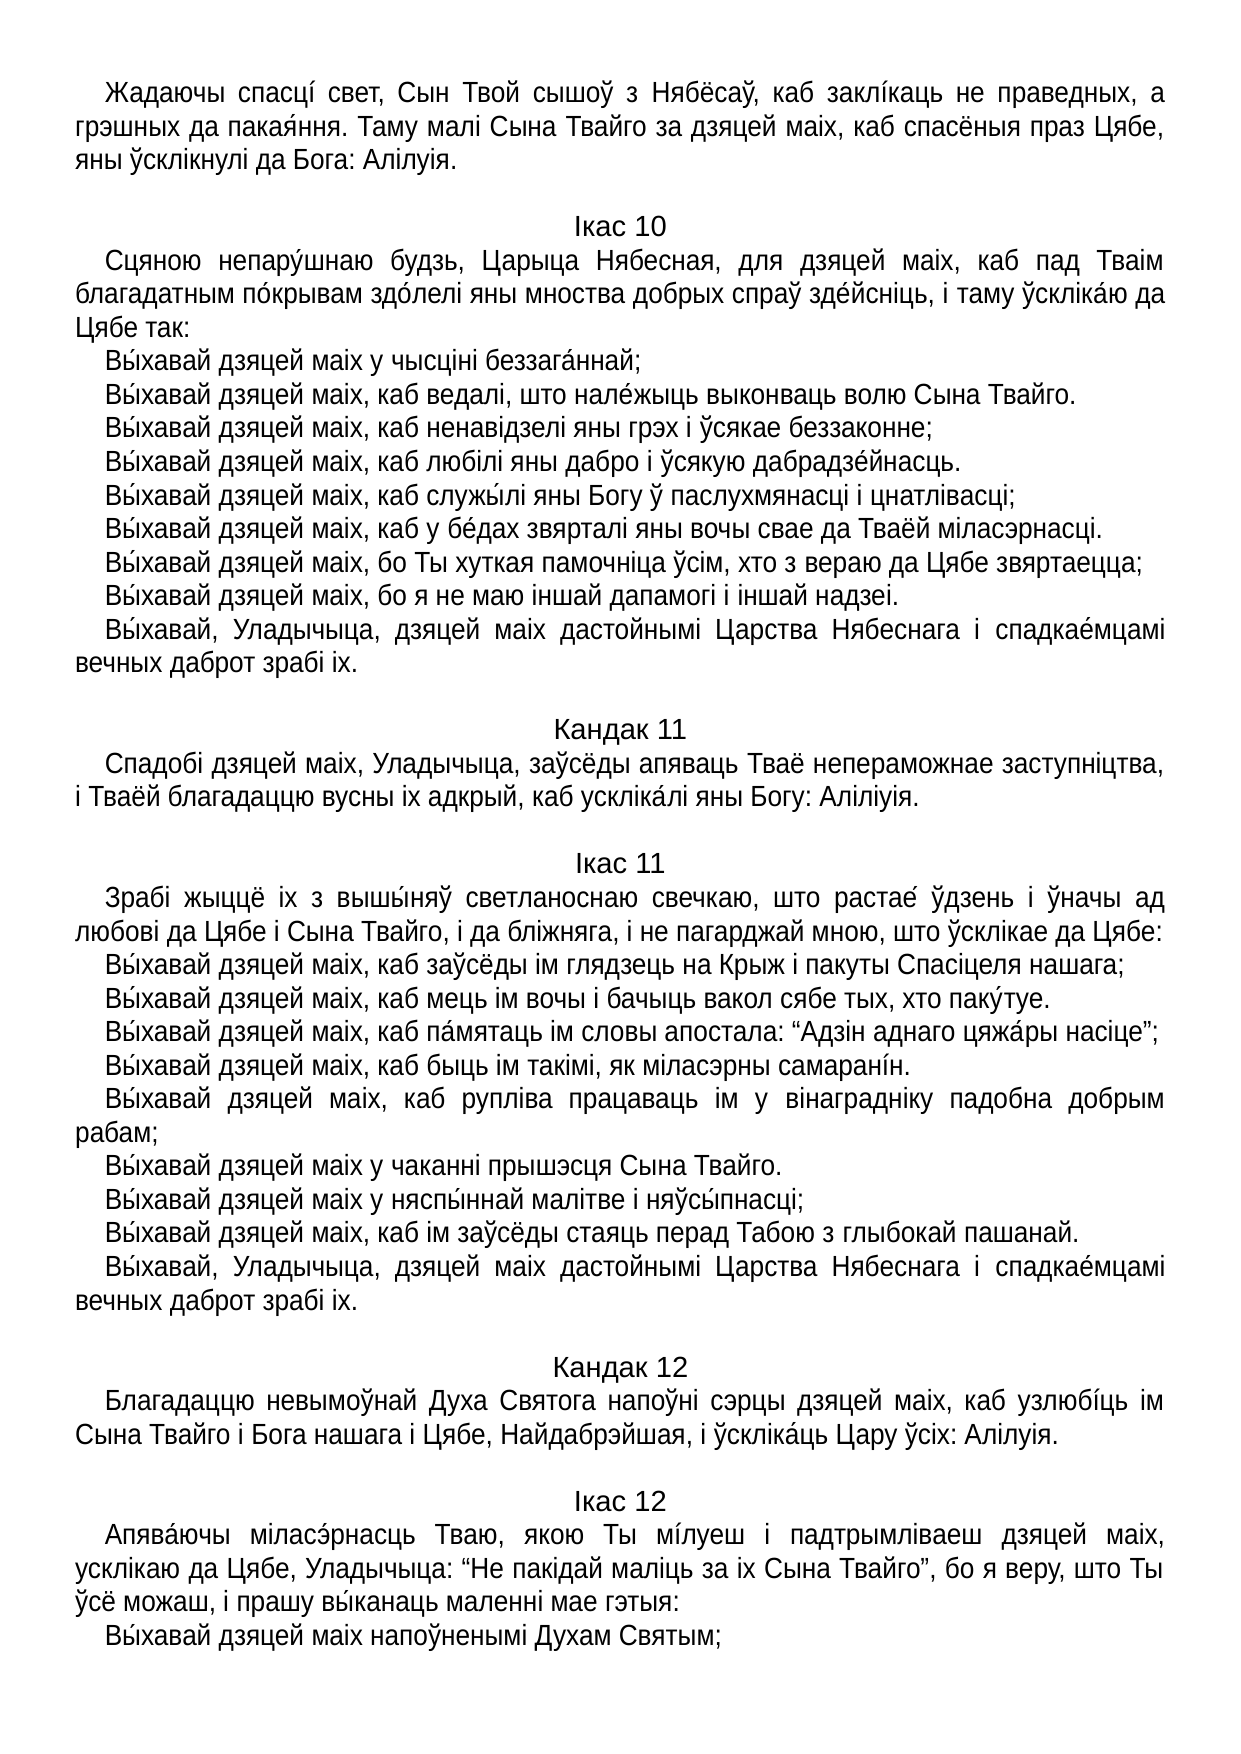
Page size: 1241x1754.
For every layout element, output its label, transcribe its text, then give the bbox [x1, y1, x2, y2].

text Вы́хавай, Уладычыца, дзяцей маіх дастойнымі Царства Нябеснага і спадкае́мцамі вечных даброт зрабі іх. [75, 612, 1165, 679]
text Вы́хавай дзяцей маіх, каб у бе́дах звярталі яны вочы свае да Тваёй міласэрнасці. [75, 511, 1165, 544]
text Зрабі жыццё іх з вышы́няў светланоснаю свечкаю, што растае́ ўдзень і ўначы ад любові да Цябе і Сына Твайго, і да бліжняга, і не пагарджай мною, што ўсклікае да Цябе: [75, 880, 1165, 947]
text Вы́хавай дзяцей маіх, бо Ты хуткая памочніца ўсім, хто з вераю да Цябе звяртаецца; [75, 544, 1165, 578]
text Вы́хавай дзяцей маіх, каб мець ім вочы і бачыць вакол сябе тых, хто паку́туе. [75, 981, 1165, 1014]
text Вы́хавай, Уладычыца, дзяцей маіх дастойнымі Царства Нябеснага і спадкае́мцамі вечных даброт зрабі іх. [75, 1249, 1165, 1316]
text Вы́хавай дзяцей маіх напоўненымі Духам Святым; [75, 1618, 1165, 1651]
text Кандак 12 [75, 1349, 1165, 1383]
text Апява́ючы міласэ́рнасць Тваю, якою Ты мíлуеш і падтрымліваеш дзяцей маіх, усклікаю да Цябе, Уладычыца: “Не пакідай маліць за іх Сына Твайго”, бо я веру, што Ты ўсё можаш, і прашу вы́канаць маленні мае гэтыя: [75, 1517, 1165, 1618]
text Iкас 10 [75, 209, 1165, 243]
text Вы́хавай дзяцей маіх, каб любілі яны дабро і ўсякую дабрадзе́йнасць. [75, 444, 1165, 477]
text Вы́хавай дзяцей маіх у няспы́ннай малітве і няўсы́пнасці; [75, 1182, 1165, 1215]
text Вы́хавай дзяцей маіх у чаканні прышэсця Сына Твайго. [75, 1148, 1165, 1182]
text Iкас 12 [75, 1484, 1165, 1517]
text Благадаццю невымоўнай Духа Святога напоўні сэрцы дзяцей маіх, каб узлюбíць ім Сына Твайго і Бога нашага і Цябе, Найдабрэйшая, і ўскліка́ць Цару ўсіх: Алілуія. [75, 1383, 1165, 1450]
text Вы́хавай дзяцей маіх, каб заўсёды ім глядзець на Крыж і пакуты Спасіцеля нашага; [75, 947, 1165, 981]
text Сцяною непару́шнаю будзь, Царыца Нябесная, для дзяцей маіх, каб пад Тваім благадатным по́крывам здо́лелі яны мноства добрых спраў зде́йсніць, і таму ўскліка́ю да Цябе так: [75, 243, 1165, 343]
text Вы́хавай дзяцей маіх, каб па́мятаць ім словы апостала: “Адзін аднаго цяжа́ры насіце”; [75, 1014, 1165, 1048]
text Вы́хавай дзяцей маіх, каб ведалі, што нале́жыць выконваць волю Сына Твайго. [75, 377, 1165, 410]
text Вы́хавай дзяцей маіх, каб рупліва працаваць ім у вінаградніку падобна добрым рабам; [75, 1081, 1165, 1148]
text Iкас 11 [75, 846, 1165, 880]
text Спадобі дзяцей маіх, Уладычыца, заўсёды апяваць Тваё непераможнае заступніцтва, і Тваёй благадаццю вусны іх адкрый, каб ускліка́лі яны Богу: Аліліуія. [75, 746, 1165, 813]
text Вы́хавай дзяцей маіх у чысціні беззага́ннай; [75, 343, 1165, 377]
text Вы́хавай дзяцей маіх, каб быць ім такімі, як міласэрны самаранíн. [75, 1048, 1165, 1081]
text Кандак 11 [75, 712, 1165, 746]
text Вы́хавай дзяцей маіх, бо я не маю іншай дапамогі і іншай надзеі. [75, 578, 1165, 612]
text Вы́хавай дзяцей маіх, каб ненавідзелі яны грэх і ўсякае беззаконне; [75, 410, 1165, 444]
text Жадаючы спасцí свет, Сын Твой сышоў з Нябёсаў, каб заклíкаць не праведных, а грэшных да пакая́ння. Таму малі Сына Твайго за дзяцей маіх, каб спасёныя праз Цябе, яны ўсклікнулі да Бога: Алілуія. [75, 75, 1165, 176]
text Вы́хавай дзяцей маіх, каб ім заўсёды стаяць перад Табою з глыбокай пашанай. [75, 1215, 1165, 1249]
text Вы́хавай дзяцей маіх, каб служы́лі яны Богу ў паслухмянасці і цнатлівасці; [75, 477, 1165, 511]
